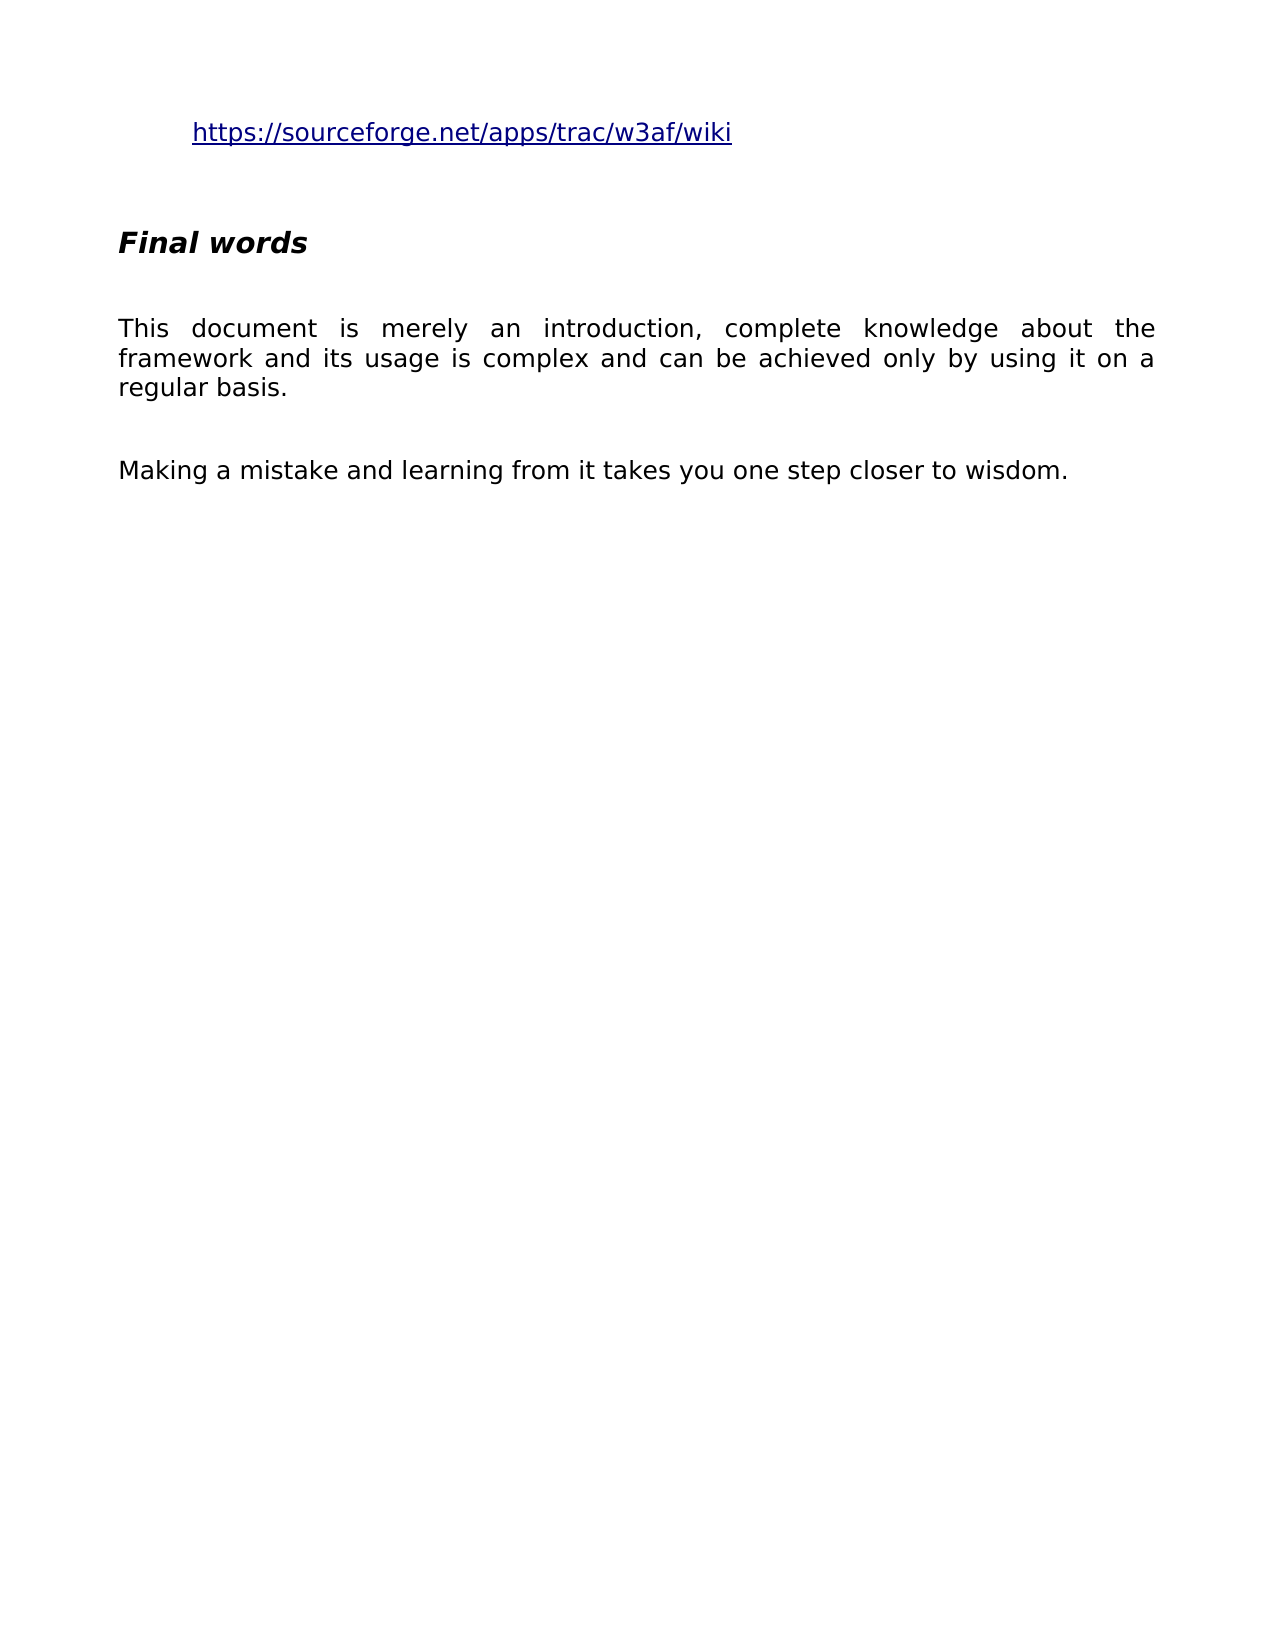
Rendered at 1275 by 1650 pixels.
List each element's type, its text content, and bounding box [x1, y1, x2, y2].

text Making a mistake and learning from it takes you one step closer to wisdom. [118, 456, 1157, 485]
text https://sourceforge.net/apps/trac/w3af/wiki [192, 118, 1157, 147]
subtitle Final words [118, 226, 1157, 260]
text This document is merely an introduction, complete knowledge about the framework and its usage is complex and can be achieved only by using it on a regular basis. [118, 314, 1157, 402]
